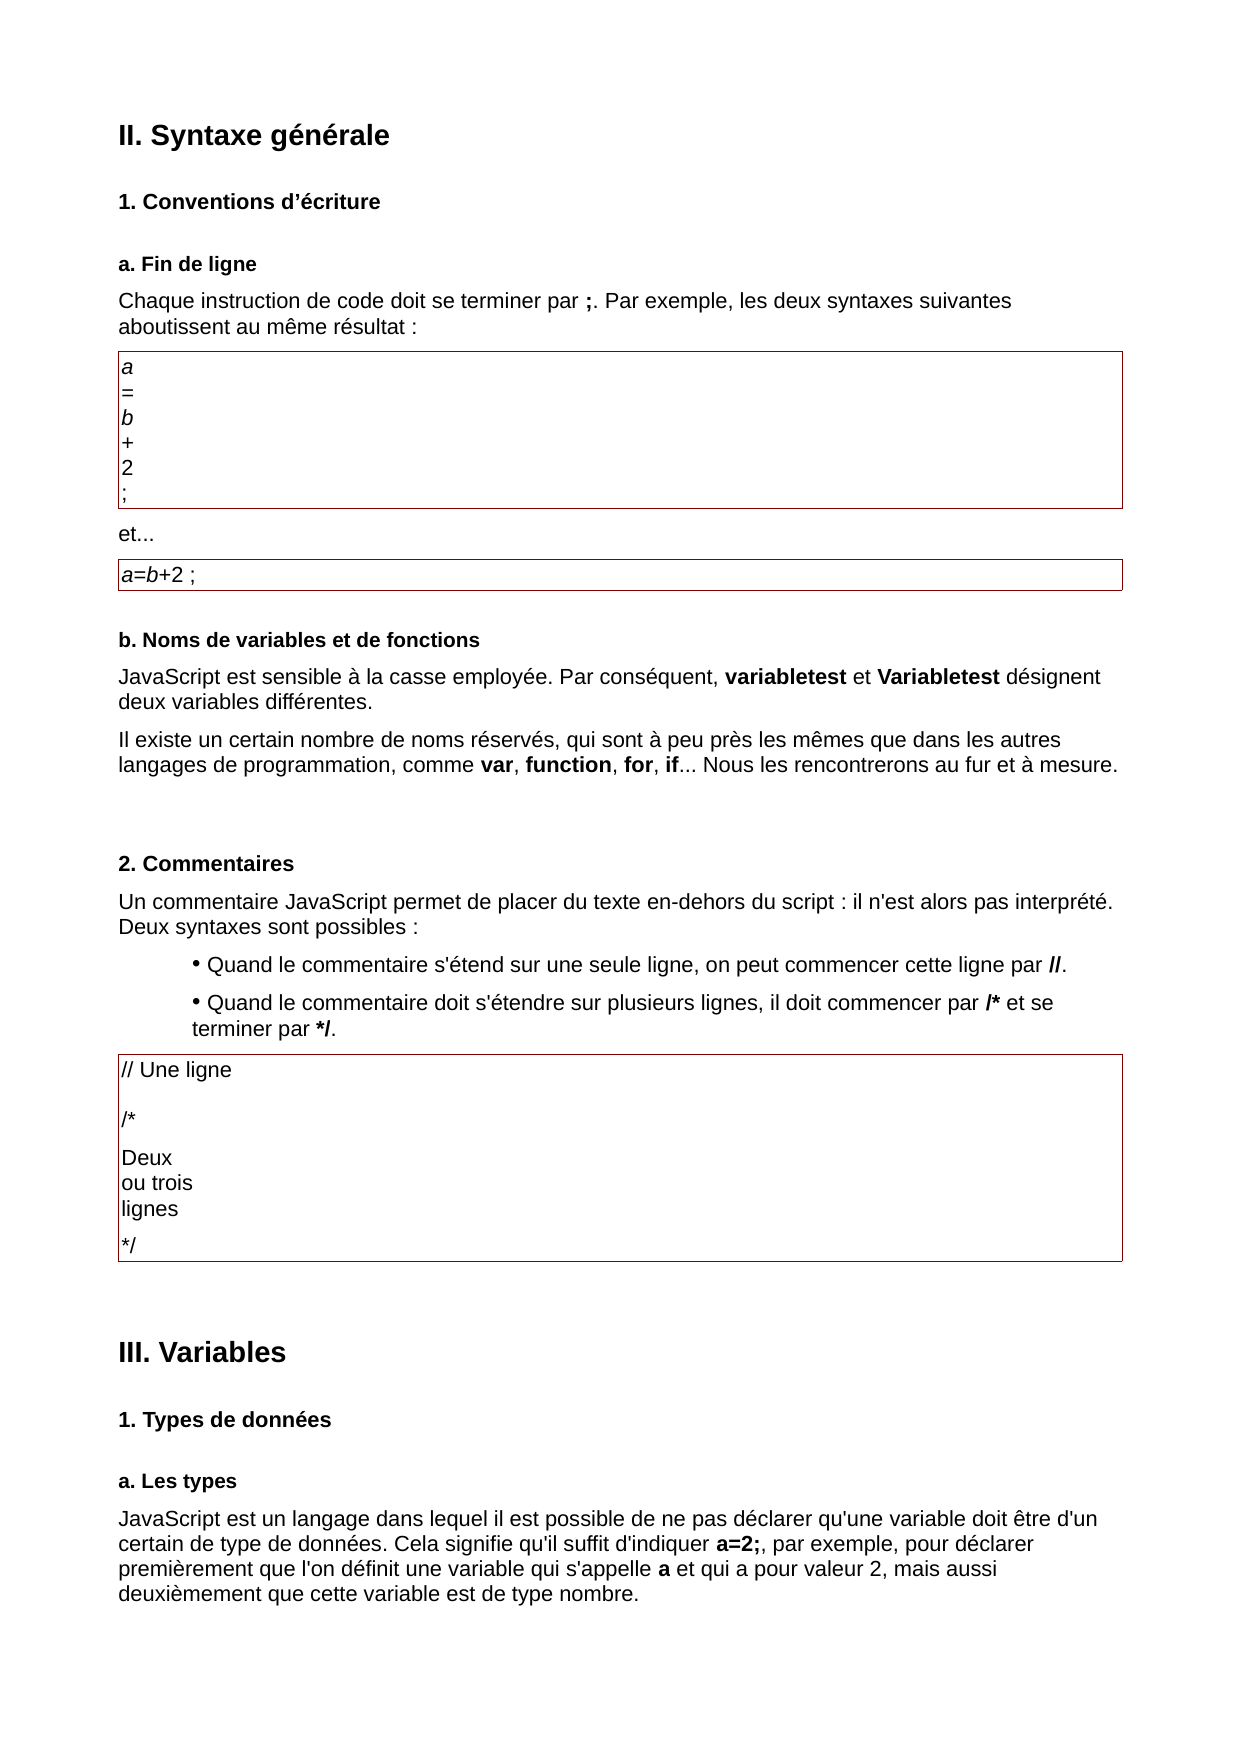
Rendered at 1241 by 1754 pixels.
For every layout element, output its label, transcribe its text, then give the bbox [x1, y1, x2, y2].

subtitle a. Fin de ligne [118, 252, 1122, 276]
subtitle III. Variables [118, 1335, 1122, 1369]
subtitle 1. Conventions d’écriture [118, 189, 1122, 214]
list Quand le commentaire s'étend sur une seule ligne, on peut commencer cette ligne par //. [118, 952, 1122, 978]
text a = b + 2 ; [119, 352, 1122, 508]
subtitle II. Syntaxe générale [118, 118, 1122, 152]
subtitle a. Les types [118, 1469, 1122, 1493]
text // Une ligne /* [119, 1055, 1122, 1133]
text Chaque instruction de code doit se terminer par ;. Par exemple, les deux syntaxes suivantes aboutissent au même résultat : [118, 288, 1122, 339]
text JavaScript est sensible à la casse employée. Par conséquent, variabletest et Variabletest désignent deux variables différentes. [118, 664, 1122, 714]
text et... [118, 521, 1122, 546]
text Un commentaire JavaScript permet de placer du texte en-dehors du script : il n'est alors pas interprété. Deux syntaxes sont possibles : [118, 889, 1122, 939]
subtitle b. Noms de variables et de fonctions [118, 627, 1122, 651]
text */ [119, 1230, 1122, 1261]
text a=b+2 ; [119, 560, 1122, 590]
text JavaScript est un langage dans lequel il est possible de ne pas déclarer qu'une variable doit être d'un certain de type de données. Cela signifie qu'il suffit d'indiquer a=2;, par exemple, pour déclarer premièrement que l'on définit une variable qui s'appelle a et qui a pour valeur 2, mais aussi deuxièmement que cette variable est de type nombre. [118, 1506, 1122, 1606]
text Deux ou trois lignes [119, 1142, 1122, 1221]
text Il existe un certain nombre de noms réservés, qui sont à peu près les mêmes que dans les autres langages de programmation, comme var, function, for, if... Nous les rencontrerons au fur et à mesure. [118, 727, 1122, 777]
subtitle 1. Types de données [118, 1406, 1122, 1432]
list Quand le commentaire doit s'étendre sur plusieurs lignes, il doit commencer par /* et se terminer par */. [118, 990, 1122, 1041]
subtitle 2. Commentaires [118, 851, 1122, 876]
